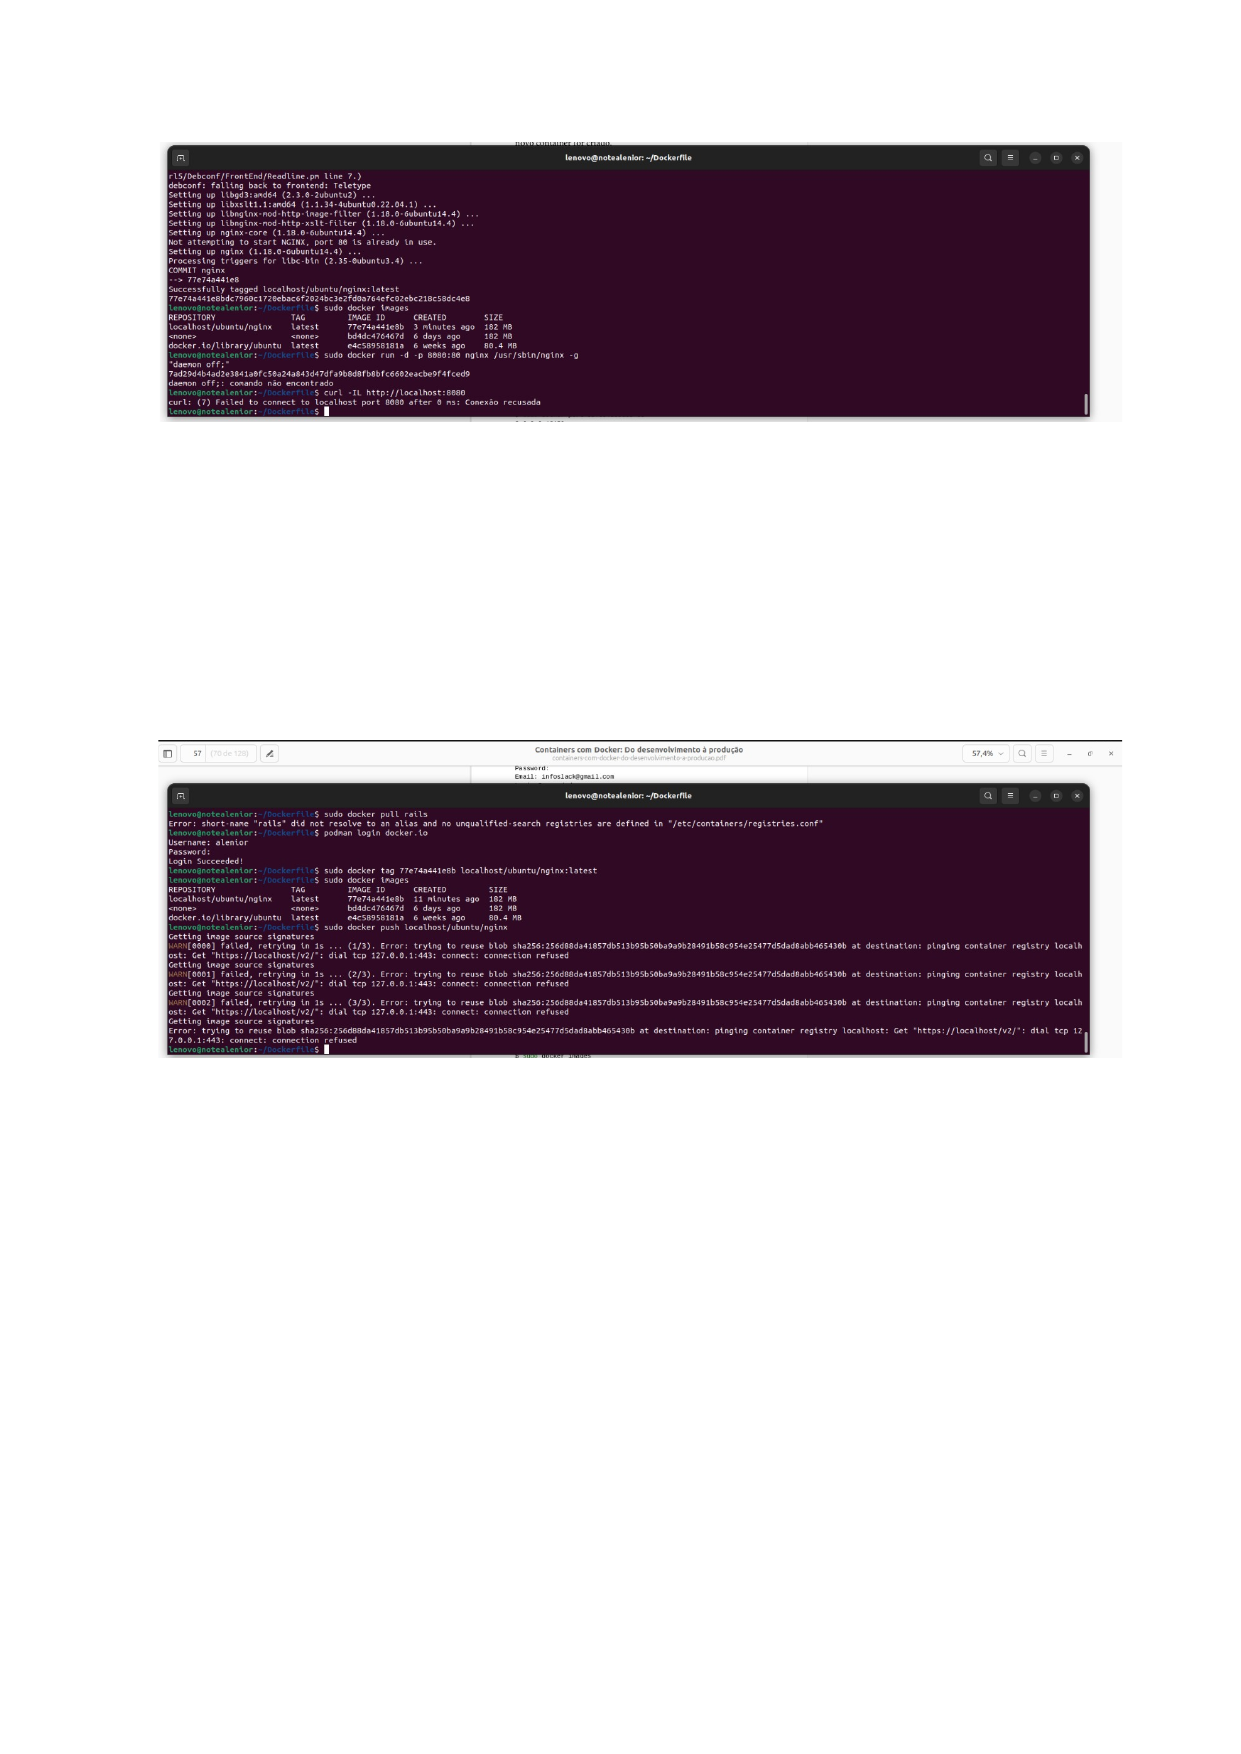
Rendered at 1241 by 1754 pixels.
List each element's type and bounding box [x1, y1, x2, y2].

picture [159, 142, 1123, 422]
picture [158, 740, 1123, 1058]
